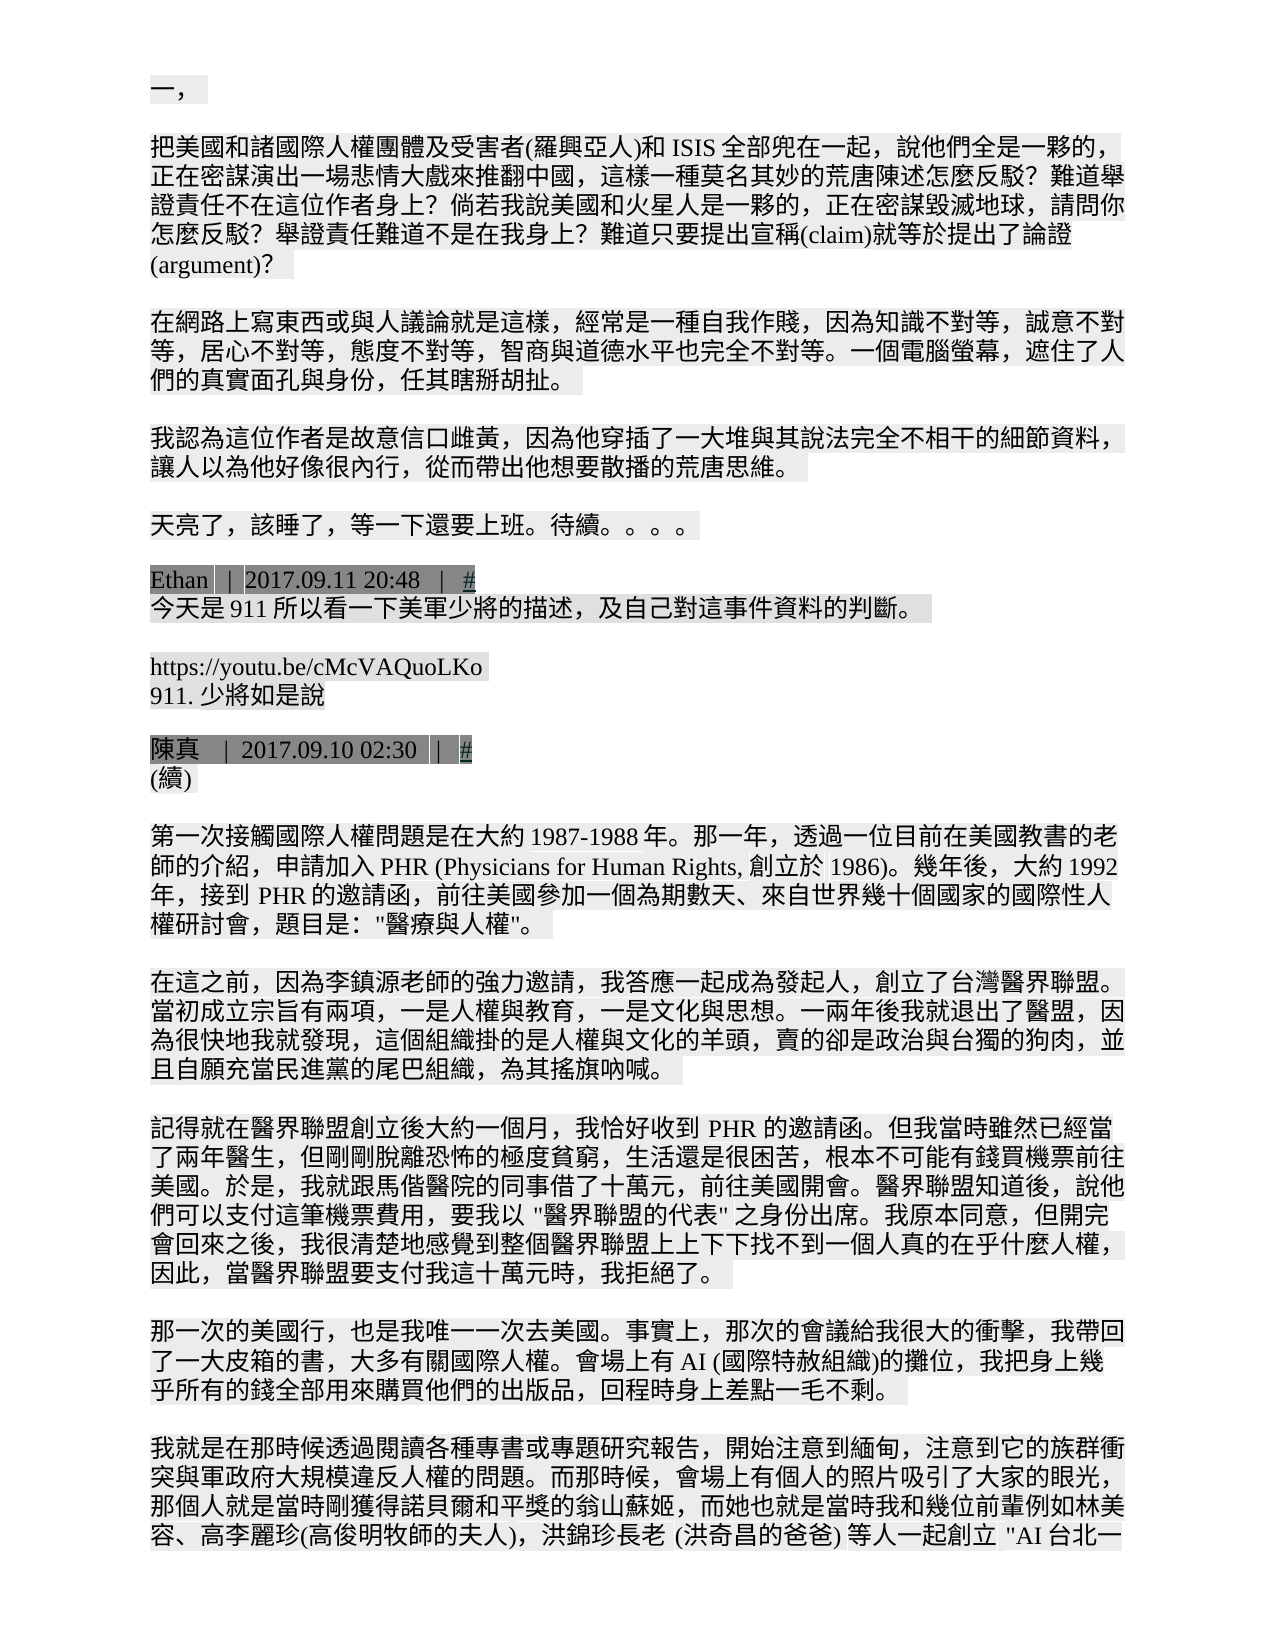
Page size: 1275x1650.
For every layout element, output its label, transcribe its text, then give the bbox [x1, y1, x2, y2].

text (續) 面對低能，我能忍耐，但是面對低能加無恥，我就沒什麼修養了。 仍然還是那句老話，一種具有基本理性的觀點或想法，你很容易與之議論，或認同或反駁；越是聰慧的觀點，越容易辯駁指正。但是，面對一團純粹胡扯的垃圾，你能怎樣？寫幾本書來教育他嗎？寫完之後一個字一個字念給他聽，從ABC教起嗎？許多時候，真是對我的表達能力之巨大挑戰，啞口無言，只能開罵。 我並不驚訝網路年代垃圾文字充斥，但我常感納悶不解：為何那些如此低能無恥到爆的文字卻不會引起人們的反感，反而往往還很賣座，很有渲染力。說到底，對於社會文明的發展來說，人們普遍的評價能力還是很重要，因為社會成員的評價能力與鑑賞水平雖不一定能決定社會發展的方向，但至少在發展的過程中，能讓大家少走點冤枉路，少吃點苦。 在事實的陳述上或是觀點的詮釋上，不犯錯是不可能的。犯錯並不是問題，問題是：難道你不曾想過如何儘可能減少或避免犯錯？或者你其實只是存心信口開河？甚至存心造謠想瞎掰胡扯？要不然怎麼可能會那麼笨那麼壞？ 忙到爆的生活中，我就試著用我僅存的一點表達能力來反駁這位大陸同胞寫的那篇荒唐留言。首先， 一， 把美國和諸國際人權團體及受害者(羅興亞人)和ISIS全部兜在一起，說他們全是一夥的，正在密謀演出一場悲情大戲來推翻中國，這樣一種莫名其妙的荒唐陳述怎麼反駁？難道舉證責任不在這位作者身上？倘若我說美國和火星人是一夥的，正在密謀毀滅地球，請問你怎麼反駁？舉證責任難道不是在我身上？難道只要提出宣稱(claim)就等於提出了論證(argument)？ 在網路上寫東西或與人議論就是這樣，經常是一種自我作賤，因為知識不對等，誠意不對等，居心不對等，態度不對等，智商與道德水平也完全不對等。一個電腦螢幕，遮住了人們的真實面孔與身份，任其瞎掰胡扯。 我認為這位作者是故意信口雌黃，因為他穿插了一大堆與其說法完全不相干的細節資料，讓人以為他好像很內行，從而帶出他想要散播的荒唐思維。 天亮了，該睡了，等一下還要上班。待續。。。。 [150, 75, 1125, 540]
text (續) 第一次接觸國際人權問題是在大約1987-1988年。那一年，透過一位目前在美國教書的老師的介紹，申請加入PHR (Physicians for Human Rights, 創立於1986)。幾年後，大約1992年，接到 PHR的邀請函，前往美國參加一個為期數天、來自世界幾十個國家的國際性人權研討會，題目是："醫療與人權"。 在這之前，因為李鎮源老師的強力邀請，我答應一起成為發起人，創立了台灣醫界聯盟。當初成立宗旨有兩項，一是人權與教育，一是文化與思想。一兩年後我就退出了醫盟，因為很快地我就發現，這個組織掛的是人權與文化的羊頭，賣的卻是政治與台獨的狗肉，並且自願充當民進黨的尾巴組織，為其搖旗吶喊。 記得就在醫界聯盟創立後大約一個月，我恰好收到 PHR 的邀請函。但我當時雖然已經當了兩年醫生，但剛剛脫離恐怖的極度貧窮，生活還是很困苦，根本不可能有錢買機票前往美國。於是，我就跟馬偕醫院的同事借了十萬元，前往美國開會。醫界聯盟知道後，說他們可以支付這筆機票費用，要我以 "醫界聯盟的代表" 之身份出席。我原本同意，但開完會回來之後，我很清楚地感覺到整個醫界聯盟上上下下找不到一個人真的在乎什麼人權，因此，當醫界聯盟要支付我這十萬元時，我拒絕了。 那一次的美國行，也是我唯一一次去美國。事實上，那次的會議給我很大的衝擊，我帶回了一大皮箱的書，大多有關國際人權。會場上有AI (國際特赦組織)的攤位，我把身上幾乎所有的錢全部用來購買他們的出版品，回程時身上差點一毛不剩。 我就是在那時候透過閱讀各種專書或專題研究報告，開始注意到緬甸，注意到它的族群衝突與軍政府大規模違反人權的問題。而那時候，會場上有個人的照片吸引了大家的眼光，那個人就是當時剛獲得諾貝爾和平獎的翁山蘇姬，而她也就是當時我和幾位前輩例如林美容、高李麗珍(高俊明牧師的夫人)，洪錦珍長老 (洪奇昌的爸爸) 等人一起創立 "AI台北一 [150, 764, 1125, 1551]
text Ethan | 2017.09.11 20:48 | # [150, 565, 1125, 594]
text 今天是911 所以看一下美軍少將的描述，及自己對這事件資料的判斷。 https://youtu.be/cMcVAQuoLKo 911. 少將如是說 [150, 594, 1125, 710]
text 陳真 | 2017.09.10 02:30 | # [150, 735, 1125, 764]
